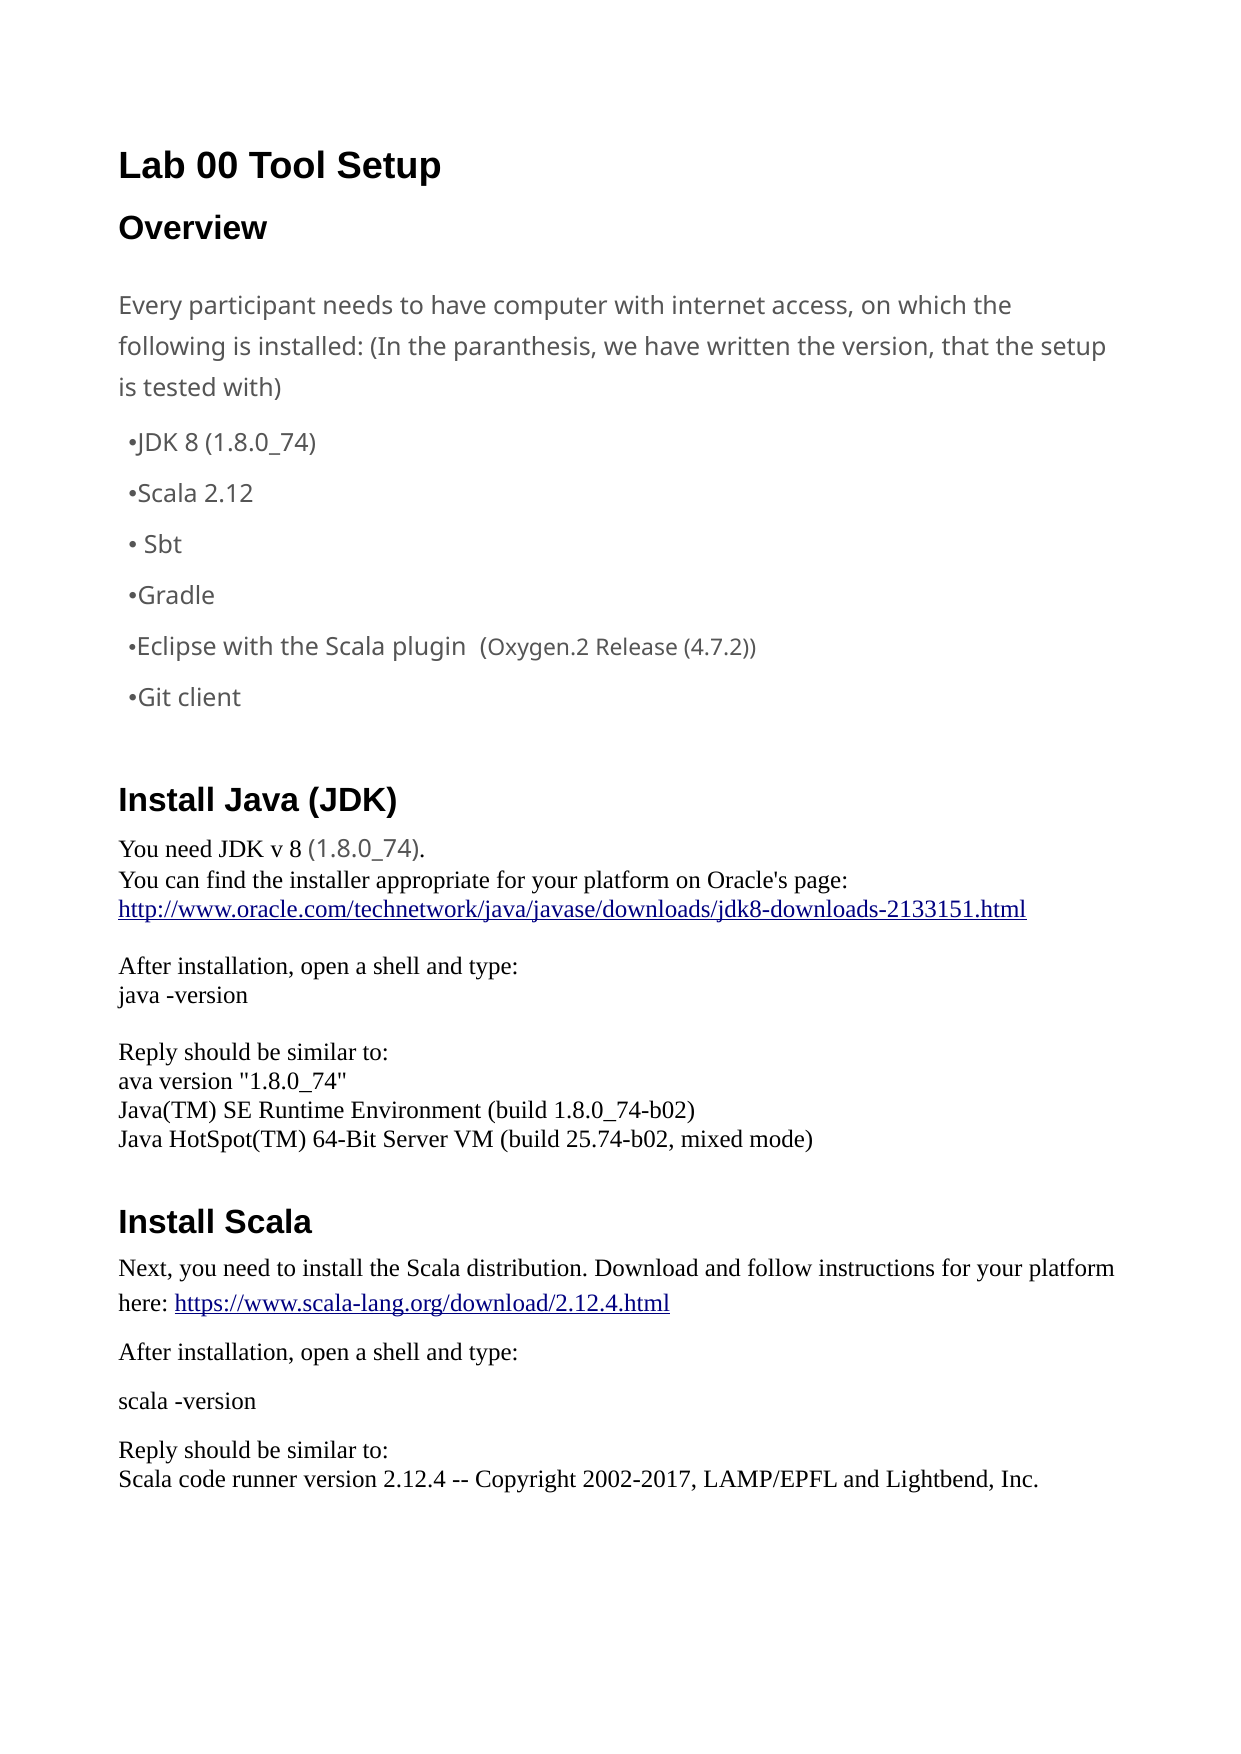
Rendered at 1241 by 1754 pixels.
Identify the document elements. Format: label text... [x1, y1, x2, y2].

text Reply should be similar to: [118, 1037, 1122, 1066]
list Sbt [118, 526, 1122, 561]
subtitle Overview [118, 208, 1122, 246]
text You can find the installer appropriate for your platform on Oracle's page: [118, 865, 1122, 894]
subtitle Install Java (JDK) [118, 780, 1122, 818]
subtitle Install Scala [118, 1202, 1122, 1241]
text You need JDK v 8 (1.8.0_74). [118, 831, 1122, 865]
subtitle Lab 00 Tool Setup [118, 143, 1122, 187]
list Scala 2.12 [118, 476, 1122, 509]
text Reply should be similar to: [118, 1435, 1122, 1464]
text After installation, open a shell and type: [118, 1337, 1122, 1366]
text After installation, open a shell and type: [118, 951, 1122, 980]
text scala -version [118, 1386, 1122, 1414]
text Java HotSpot(TM) 64-Bit Server VM (build 25.74-b02, mixed mode) [118, 1124, 1122, 1152]
text Next, you need to install the Scala distribution. Download and follow instructions for your platform here: https://www.scala-lang.org/download/2.12.4.html [118, 1253, 1122, 1316]
list Eclipse with the Scala plugin (Oxygen.2 Release (4.7.2)) [118, 628, 1122, 662]
text java -version [118, 980, 1122, 1009]
text Java(TM) SE Runtime Environment (build 1.8.0_74-b02) [118, 1095, 1122, 1124]
text http://www.oracle.com/technetwork/java/javase/downloads/jdk8-downloads-2133151.html [118, 894, 1122, 922]
text Every participant needs to have computer with internet access, on which the following is installed: (In the paranthesis, we have written the version, that the setup is tested with) [118, 287, 1122, 403]
text ava version "1.8.0_74" [118, 1066, 1122, 1095]
list Gradle [118, 577, 1122, 611]
text Scala code runner version 2.12.4 -- Copyright 2002-2017, LAMP/EPFL and Lightbend, Inc. [118, 1464, 1122, 1492]
list Git client [118, 679, 1122, 713]
list JDK 8 (1.8.0_74) [118, 424, 1122, 459]
